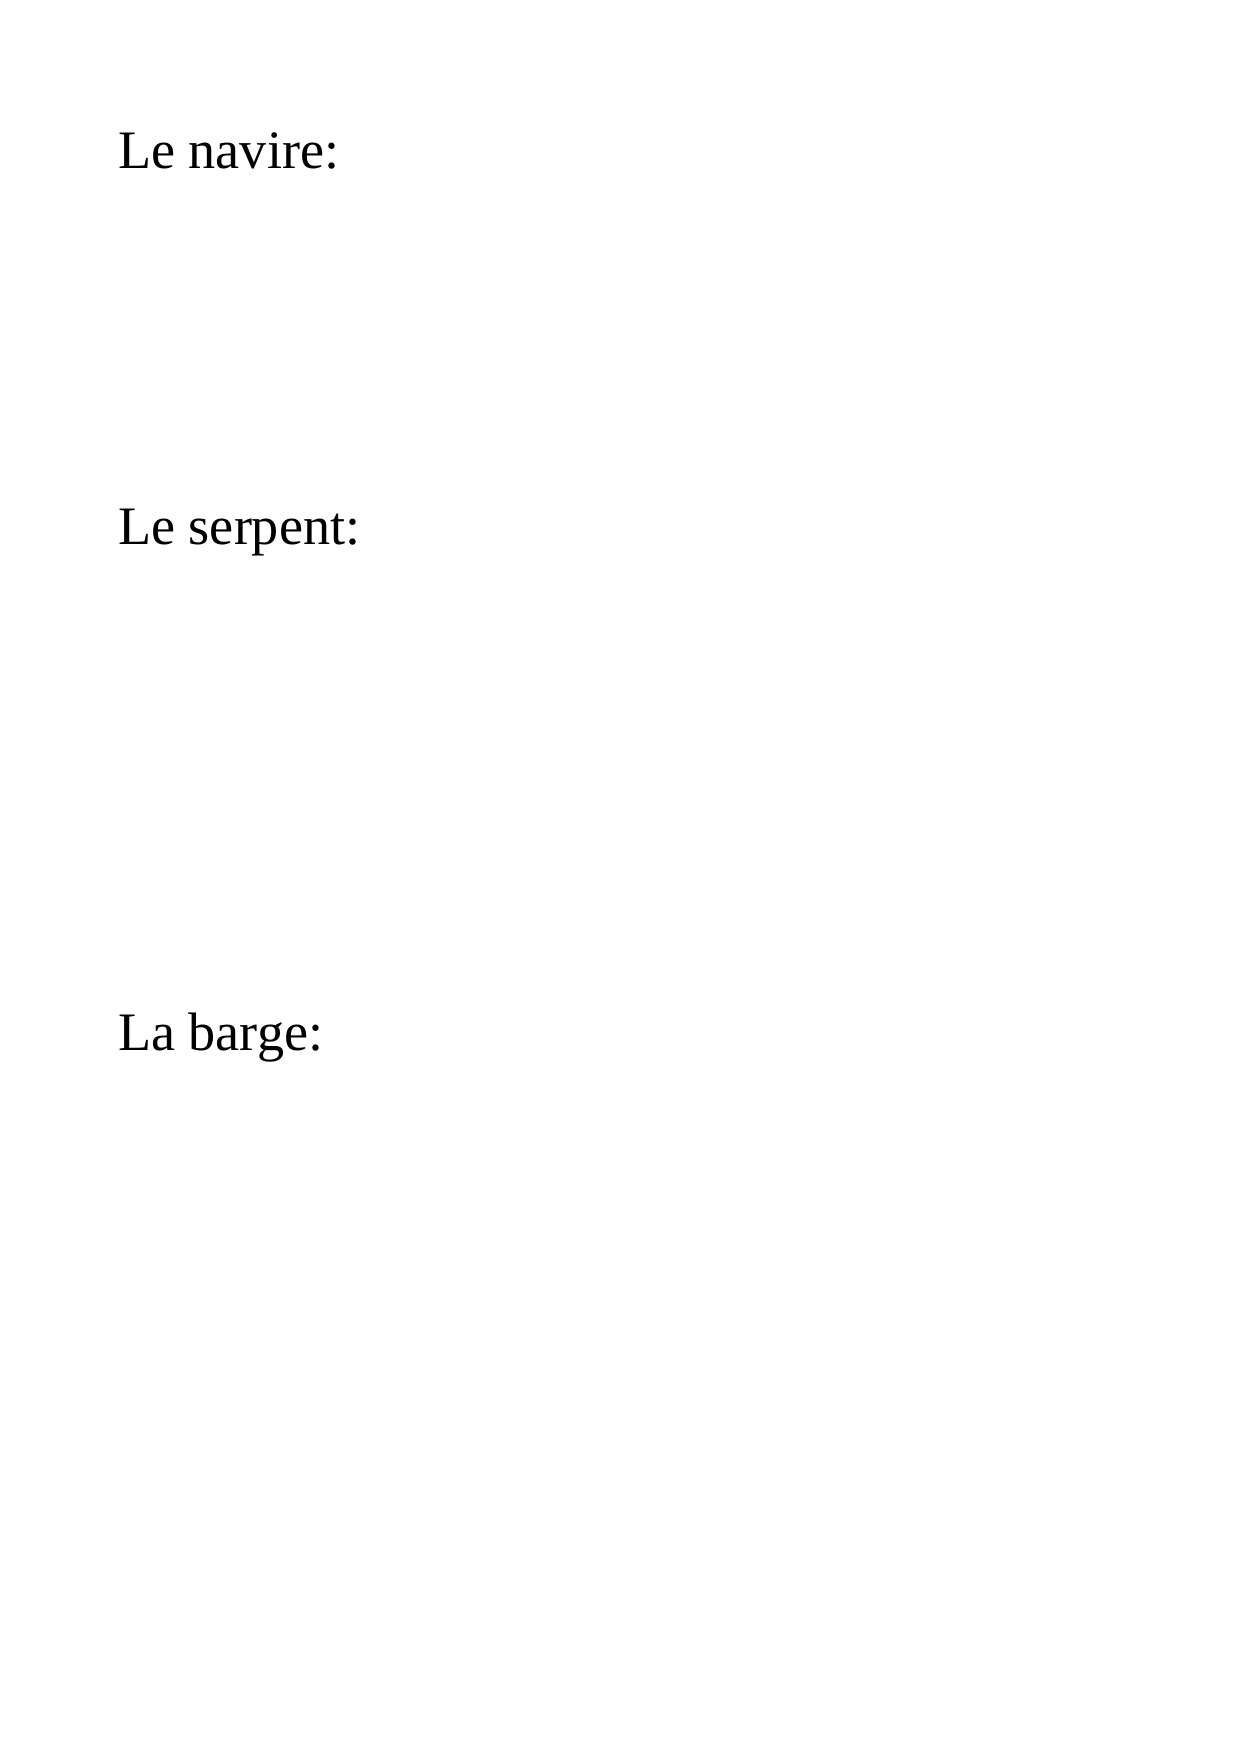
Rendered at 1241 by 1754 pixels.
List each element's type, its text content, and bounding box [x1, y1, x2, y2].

text La barge: [118, 999, 1122, 1062]
text Le serpent: [118, 494, 1122, 556]
text Le navire: [118, 118, 1122, 180]
